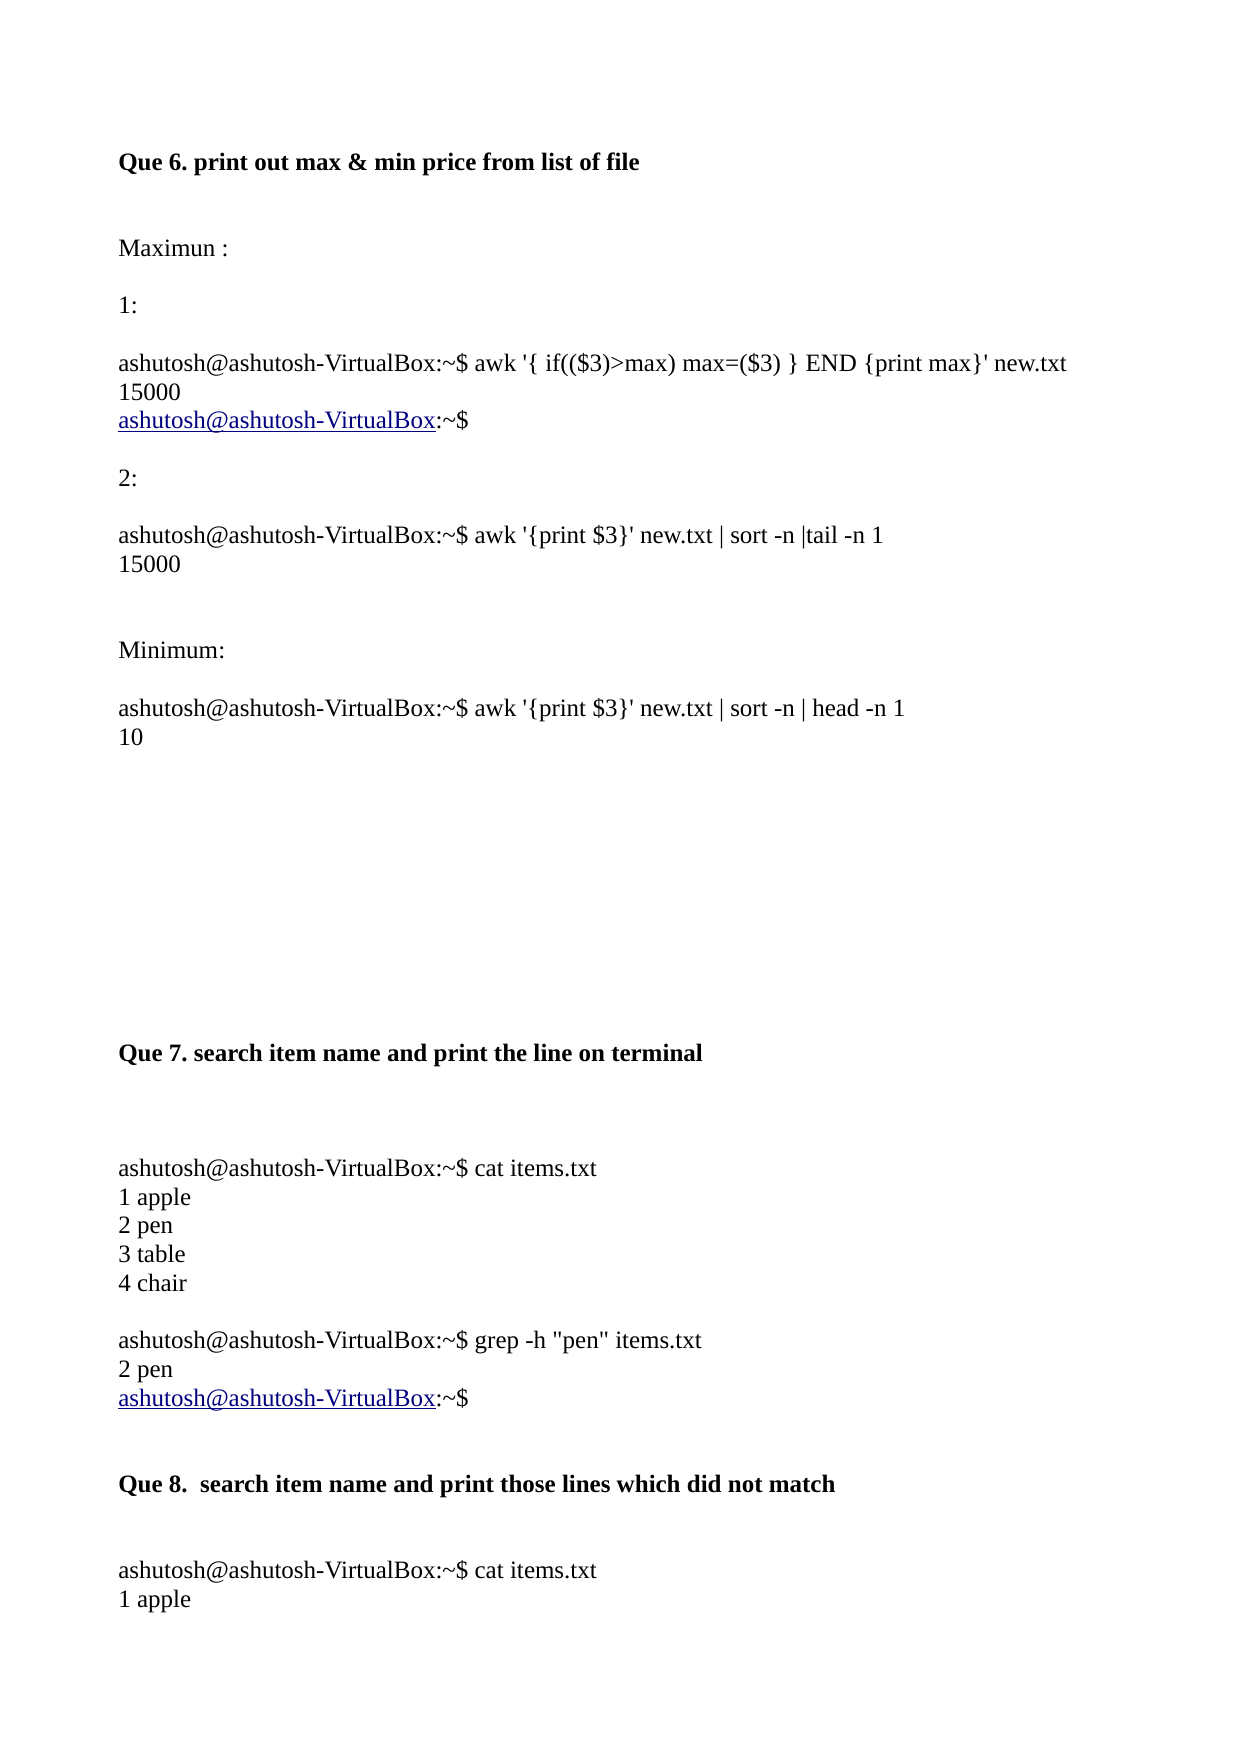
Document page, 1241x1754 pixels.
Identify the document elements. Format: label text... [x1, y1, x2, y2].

text 10 [118, 722, 1122, 751]
text ashutosh@ashutosh-VirtualBox:~$ awk '{ if(($3)>max) max=($3) } END {print max}' new.txt [118, 348, 1122, 377]
text 1: [118, 291, 1122, 319]
text 2 pen [118, 1354, 1122, 1383]
text ashutosh@ashutosh-VirtualBox:~$ [118, 406, 1122, 434]
text ashutosh@ashutosh-VirtualBox:~$ cat items.txt [118, 1153, 1122, 1182]
text ashutosh@ashutosh-VirtualBox:~$ awk '{print $3}' new.txt | sort -n | head -n 1 [118, 693, 1122, 722]
text Que 6. print out max & min price from list of file [118, 147, 1122, 176]
text ashutosh@ashutosh-VirtualBox:~$ [118, 1383, 1122, 1412]
text 1 apple [118, 1584, 1122, 1613]
text 2 pen [118, 1211, 1122, 1239]
text 1 apple [118, 1182, 1122, 1211]
text Minimum: [118, 636, 1122, 664]
text 15000 [118, 377, 1122, 406]
text 2: [118, 463, 1122, 492]
text 3 table [118, 1239, 1122, 1268]
text 4 chair [118, 1268, 1122, 1297]
text ashutosh@ashutosh-VirtualBox:~$ grep -h "pen" items.txt [118, 1326, 1122, 1354]
text ashutosh@ashutosh-VirtualBox:~$ cat items.txt [118, 1556, 1122, 1584]
text Maximun : [118, 233, 1122, 262]
text Que 7. search item name and print the line on terminal [118, 1038, 1122, 1067]
text 15000 [118, 549, 1122, 578]
text ashutosh@ashutosh-VirtualBox:~$ awk '{print $3}' new.txt | sort -n |tail -n 1 [118, 521, 1122, 549]
text Que 8. search item name and print those lines which did not match [118, 1469, 1122, 1498]
